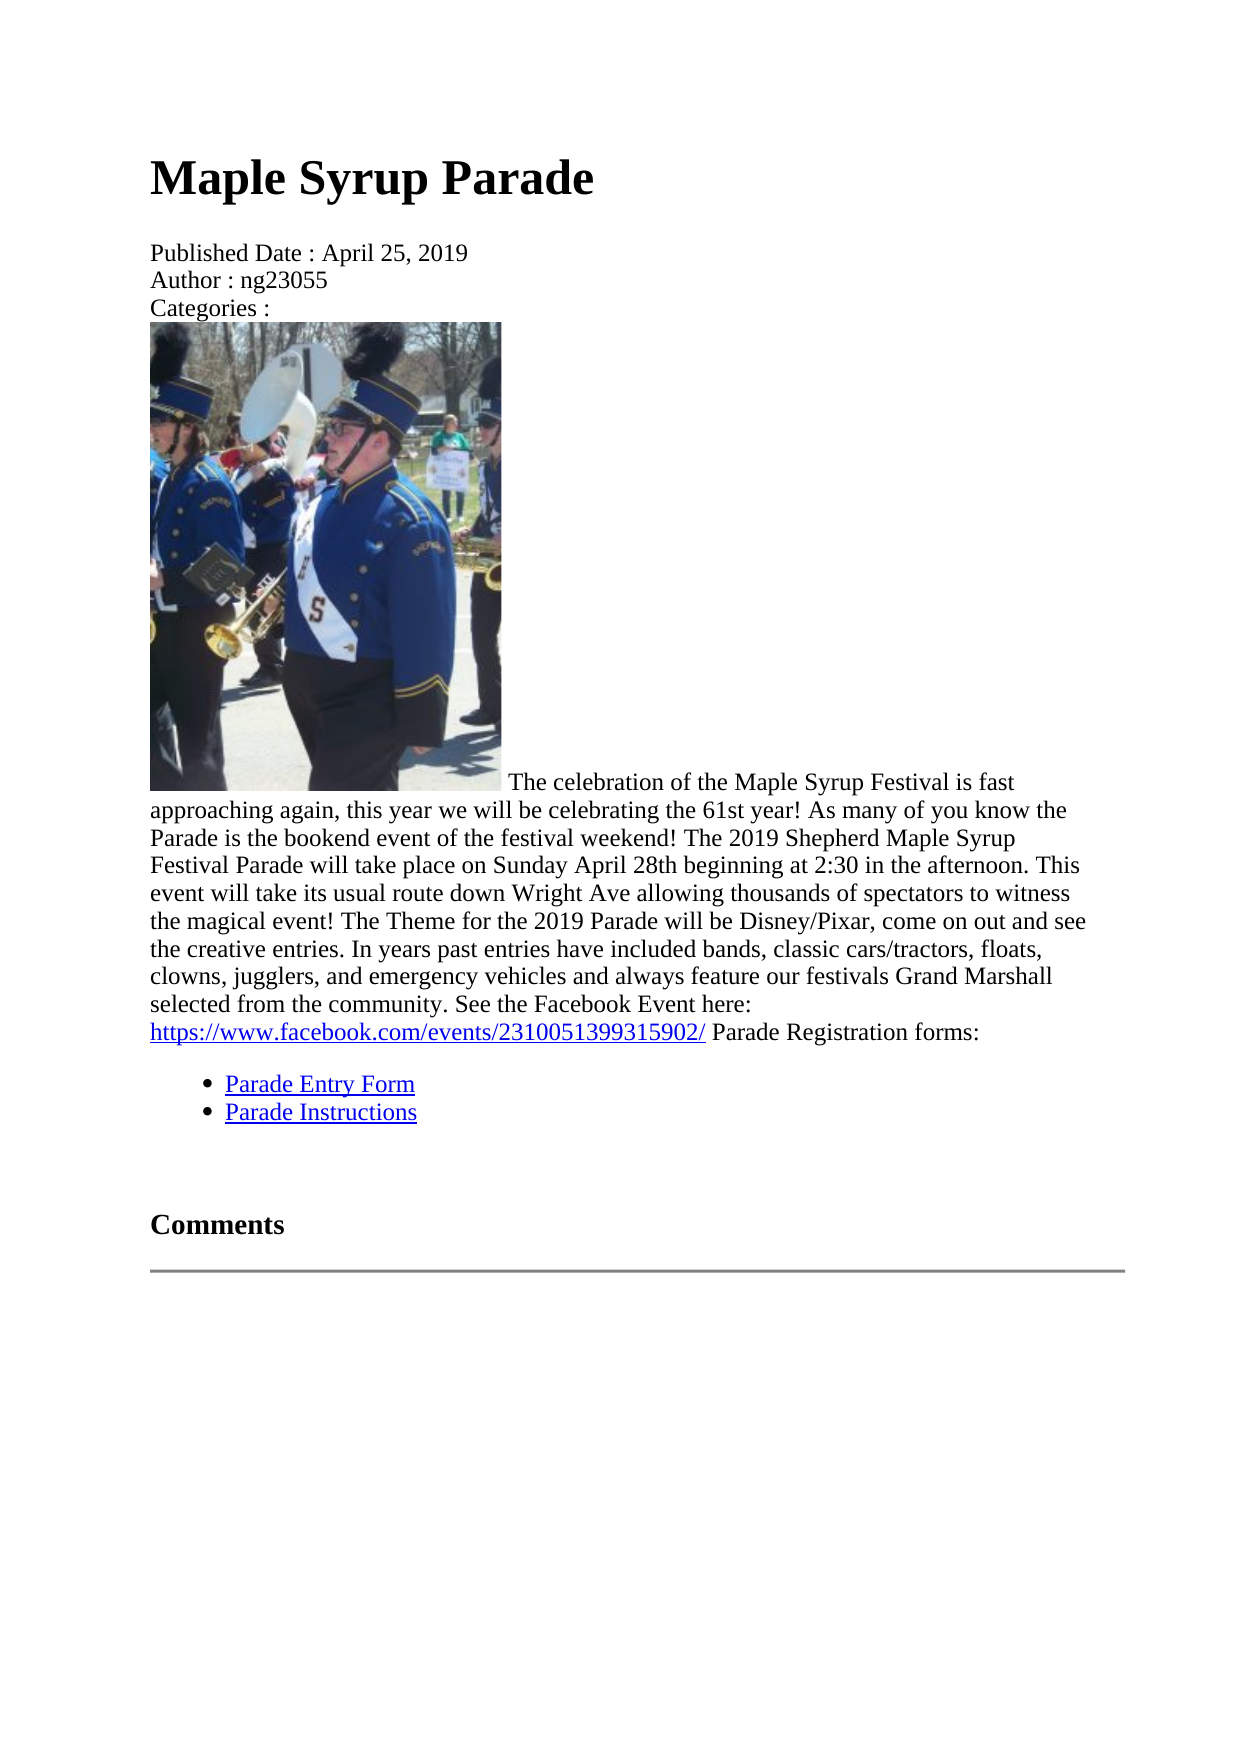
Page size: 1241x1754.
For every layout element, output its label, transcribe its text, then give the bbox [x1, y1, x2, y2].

subtitle Comments [150, 1208, 1090, 1240]
list Parade Entry Form [203, 1071, 1090, 1098]
picture [150, 322, 502, 791]
text Published Date : April 25, 2019 Author : ng23055 Categories : The celebration of the Maple Syrup Festival is fast approaching again, this year we will be celebrating the 61st year! As many of you know the Parade is the bookend event of the festival weekend! The 2019 Shepherd Maple Syrup Festival Parade will take place on Sunday April 28th beginning at 2:30 in the afternoon. This event will take its usual route down Wright Ave allowing thousands of spectators to witness the magical event! The Theme for the 2019 Parade will be Disney/Pixar, come on out and see the creative entries. In years past entries have included bands, classic cars/tractors, floats, clowns, jugglers, and emergency vehicles and always feature our festivals Grand Marshall selected from the community. See the Facebook Event here: https://www.facebook.com/events/2310051399315902/ Parade Registration forms: [150, 239, 1090, 1046]
list Parade Instructions [203, 1098, 1090, 1126]
subtitle Maple Syrup Parade [150, 150, 1090, 205]
